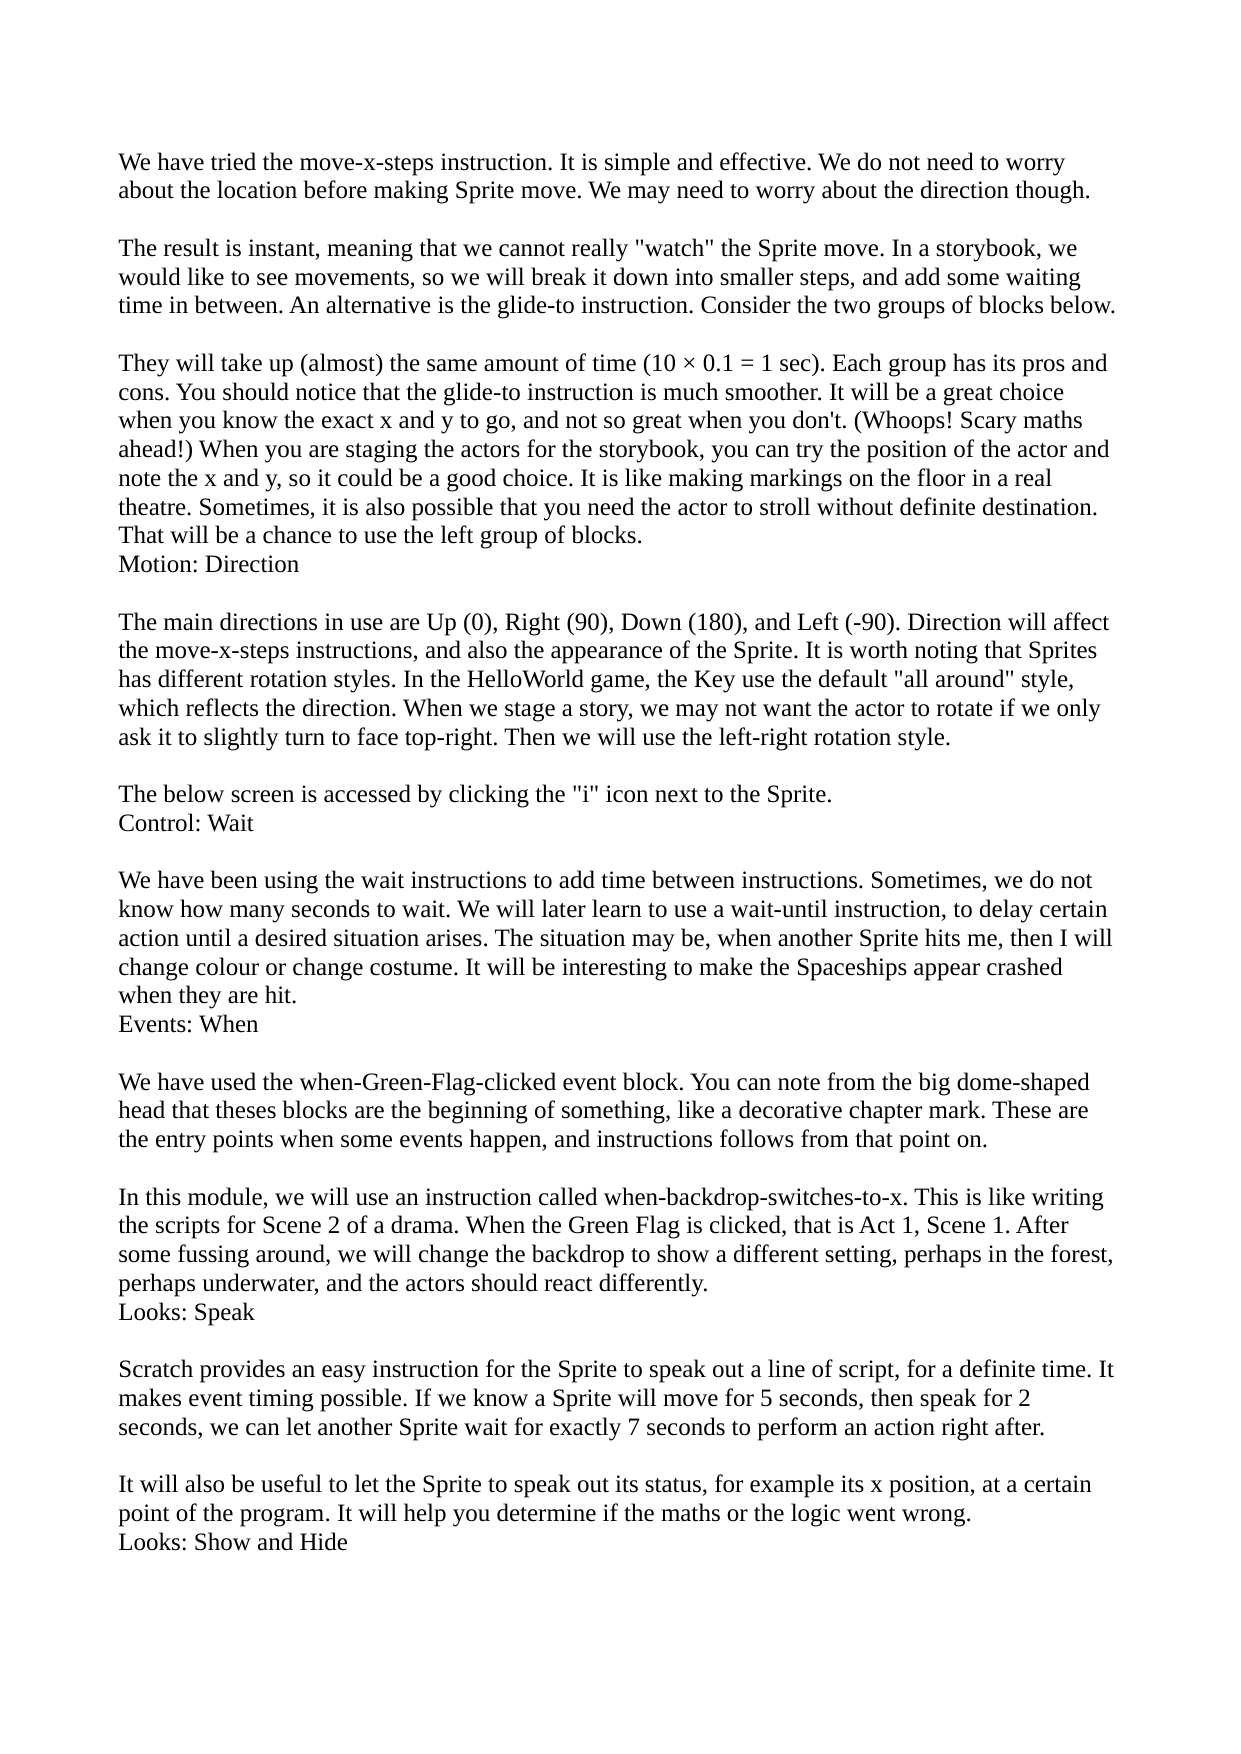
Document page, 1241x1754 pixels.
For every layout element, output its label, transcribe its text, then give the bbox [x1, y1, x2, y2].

text In this module, we will use an instruction called when-backdrop-switches-to-x. This is like writing the scripts for Scene 2 of a drama. When the Green Flag is clicked, that is Act 1, Scene 1. After some fussing around, we will change the backdrop to show a different setting, perhaps in the forest, perhaps underwater, and the actors should react differently. [118, 1182, 1122, 1297]
text We have used the when-Green-Flag-clicked event block. You can note from the big dome-shaped head that theses blocks are the beginning of something, like a decorative chapter mark. These are the entry points when some events happen, and instructions follows from that point on. [118, 1067, 1122, 1153]
text Scratch provides an easy instruction for the Sprite to speak out a line of script, for a definite time. It makes event timing possible. If we know a Sprite will move for 5 seconds, then speak for 2 seconds, we can let another Sprite wait for exactly 7 seconds to perform an action right after. [118, 1354, 1122, 1441]
text Events: When [118, 1009, 1122, 1038]
text We have been using the wait instructions to add time between instructions. Sometimes, we do not know how many seconds to wait. We will later learn to use a wait-until instruction, to delay certain action until a desired situation arises. The situation may be, when another Sprite hits me, then I will change colour or change costume. It will be interesting to make the Spaceships appear crashed when they are hit. [118, 866, 1122, 1009]
text They will take up (almost) the same amount of time (10 × 0.1 = 1 sec). Each group has its pros and cons. You should notice that the glide-to instruction is much smoother. It will be a great choice when you know the exact x and y to go, and not so great when you don't. (Whoops! Scary maths ahead!) When you are staging the actors for the storybook, you can try the position of the actor and note the x and y, so it could be a good choice. It is like making markings on the floor in a real theatre. Sometimes, it is also possible that you need the actor to stroll without definite destination. That will be a chance to use the left group of blocks. [118, 348, 1122, 549]
text Motion: Direction [118, 549, 1122, 578]
text The result is instant, meaning that we cannot really "watch" the Sprite move. In a storybook, we would like to see movements, so we will break it down into smaller steps, and add some waiting time in between. An alternative is the glide-to instruction. Consider the two groups of blocks below. [118, 233, 1122, 319]
text Looks: Show and Hide [118, 1527, 1122, 1556]
text The main directions in use are Up (0), Right (90), Down (180), and Left (-90). Direction will affect the move-x-steps instructions, and also the appearance of the Sprite. It is worth noting that Sprites has different rotation styles. In the HelloWorld game, the Key use the default "all around" style, which reflects the direction. When we stage a story, we may not want the actor to rotate if we only ask it to slightly turn to face top-right. Then we will use the left-right rotation style. [118, 607, 1122, 751]
text It will also be useful to let the Sprite to speak out its status, for example its x position, at a certain point of the program. It will help you determine if the maths or the logic went wrong. [118, 1469, 1122, 1527]
text Looks: Speak [118, 1297, 1122, 1326]
text We have tried the move-x-steps instruction. It is simple and effective. We do not need to worry about the location before making Sprite move. We may need to worry about the direction though. [118, 147, 1122, 204]
text The below screen is accessed by clicking the "i" icon next to the Sprite. [118, 779, 1122, 808]
text Control: Wait [118, 808, 1122, 837]
